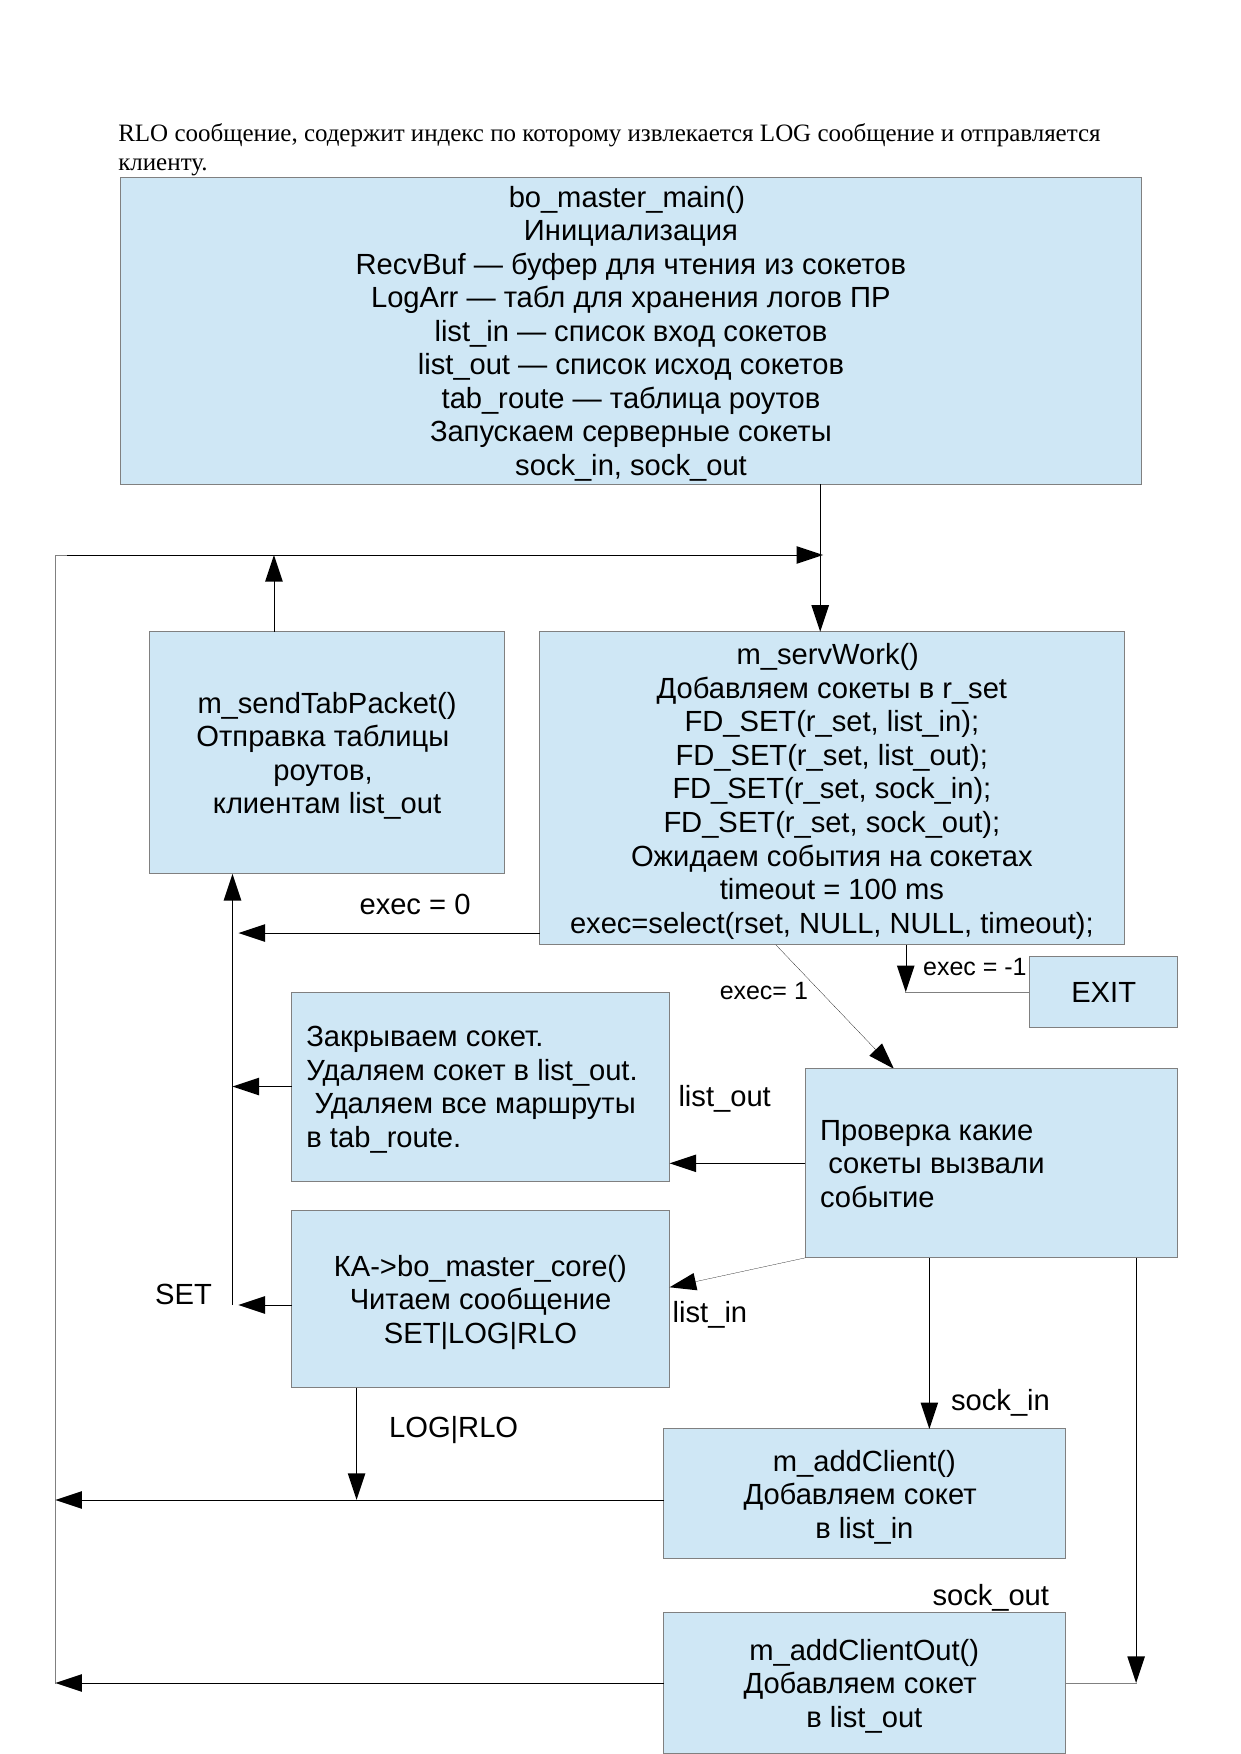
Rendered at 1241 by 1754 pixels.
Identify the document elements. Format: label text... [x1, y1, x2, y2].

text RLO сообщение, содержит индекс по которому извлекается LOG сообщение и отправляется клиенту. [118, 118, 1122, 176]
